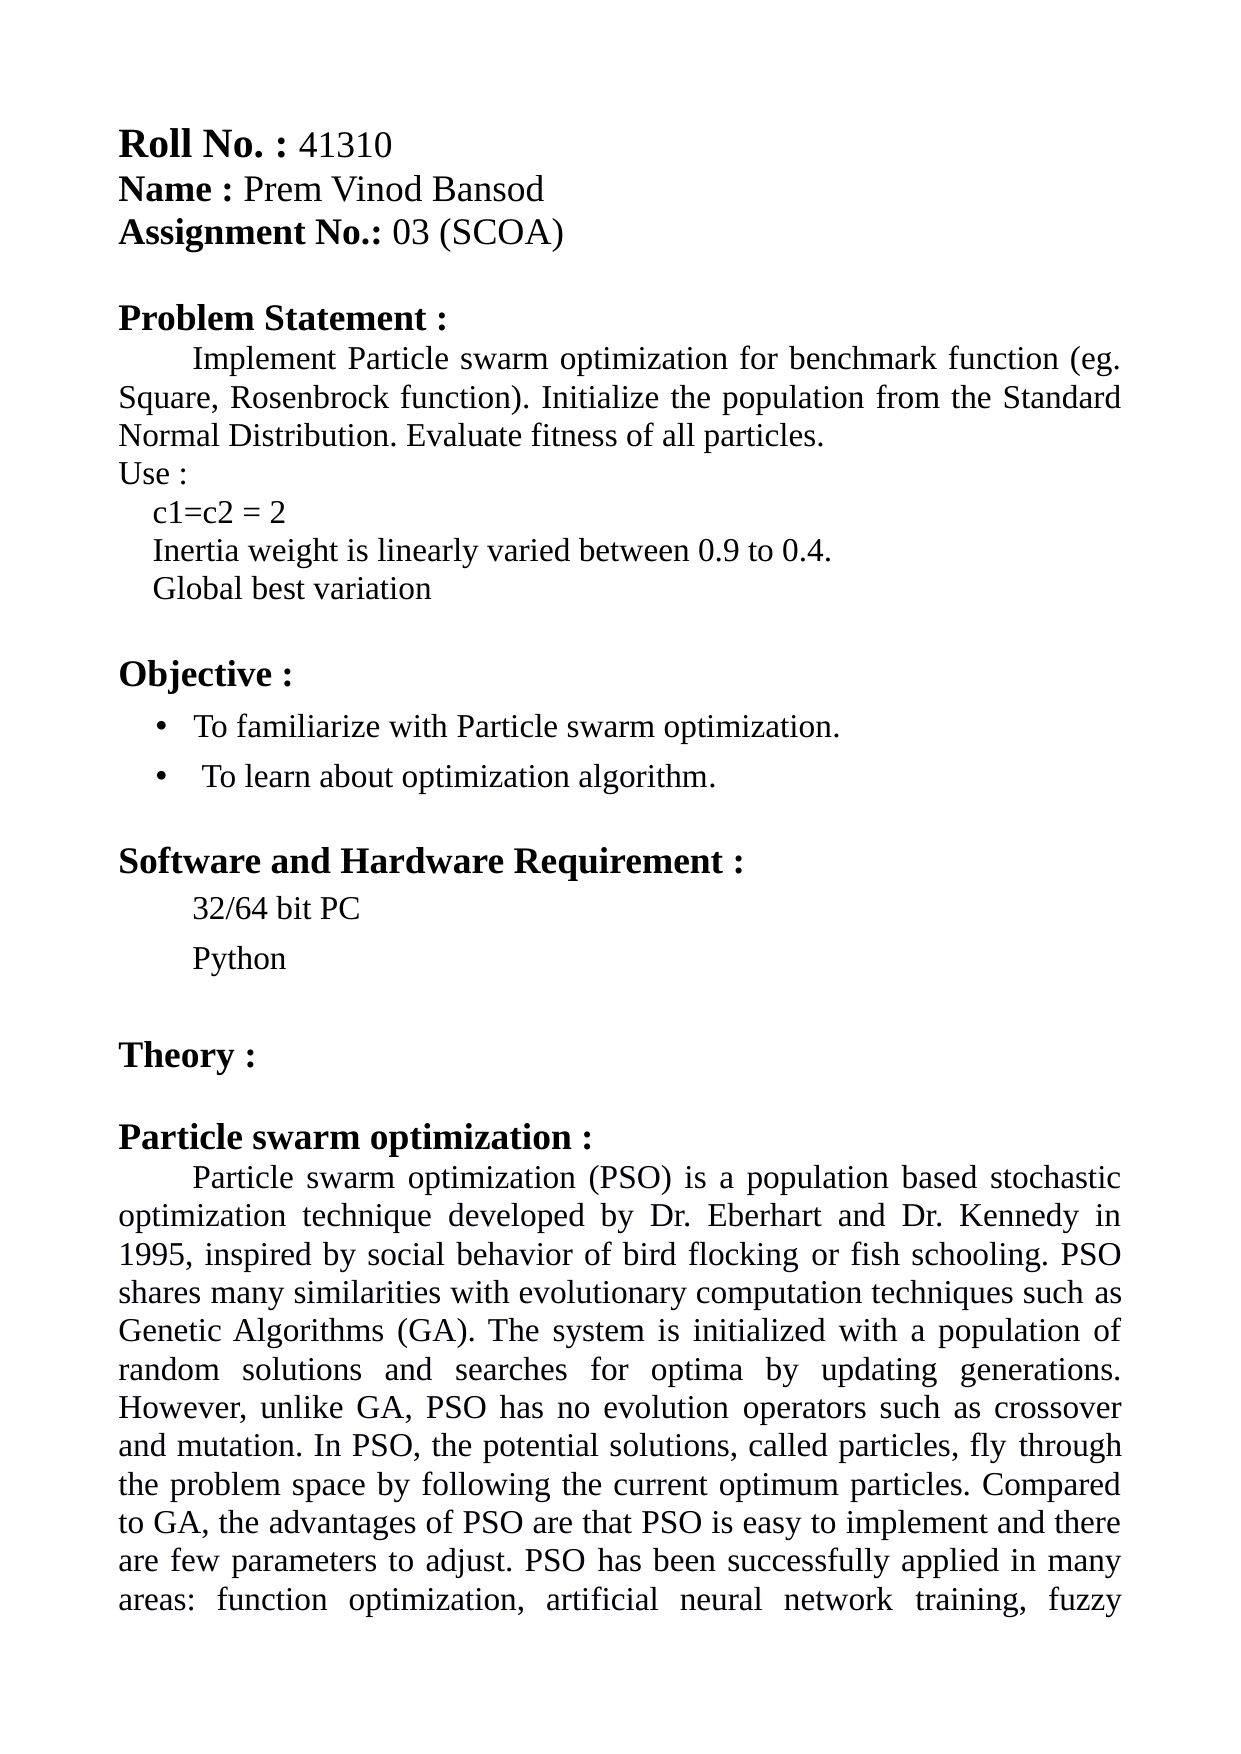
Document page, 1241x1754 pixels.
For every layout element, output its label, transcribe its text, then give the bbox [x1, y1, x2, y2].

list To familiarize with Particle swarm optimization. [156, 706, 1122, 744]
list To learn about optimization algorithm. [156, 756, 1122, 795]
text Particle swarm optimization (PSO) is a population based stochastic optimization technique developed by Dr. Eberhart and Dr. Kennedy in 1995, inspired by social behavior of bird flocking or fish schooling. PSO shares many similarities with evolutionary computation techniques such as Genetic Algorithms (GA). The system is initialized with a population of random solutions and searches for optima by updating generations. However, unlike GA, PSO has no evolution operators such as crossover and mutation. In PSO, the potential solutions, called particles, fly through the problem space by following the current optimum particles. Compared to GA, the advantages of PSO are that PSO is easy to implement and there are few parameters to adjust. PSO has been successfully applied in many areas: function optimization, artificial neural network training, fuzzy [118, 1157, 1122, 1617]
text  Inertia weight is linearly varied between 0.9 to 0.4. [118, 530, 1122, 568]
text  Global best variation [118, 568, 1122, 607]
text Assignment No.: 03 (SCOA) [118, 209, 1122, 252]
text Roll No. : 41310 [118, 118, 1122, 166]
text Particle swarm optimization : [118, 1114, 1122, 1157]
text Theory : [118, 1033, 1122, 1076]
text Software and Hardware Requirement : [118, 839, 1122, 882]
text Use : [118, 453, 1122, 492]
text Objective : [118, 651, 1122, 694]
text 32/64 bit PC [118, 888, 1122, 926]
text  c1=c2 = 2 [118, 492, 1122, 530]
text Implement Particle swarm optimization for benchmark function (eg. Square, Rosenbrock function). Initialize the population from the Standard Normal Distribution. Evaluate fitness of all particles. [118, 338, 1122, 453]
text Problem Statement : [118, 295, 1122, 338]
text Python [118, 938, 1122, 977]
text Name : Prem Vinod Bansod [118, 166, 1122, 209]
